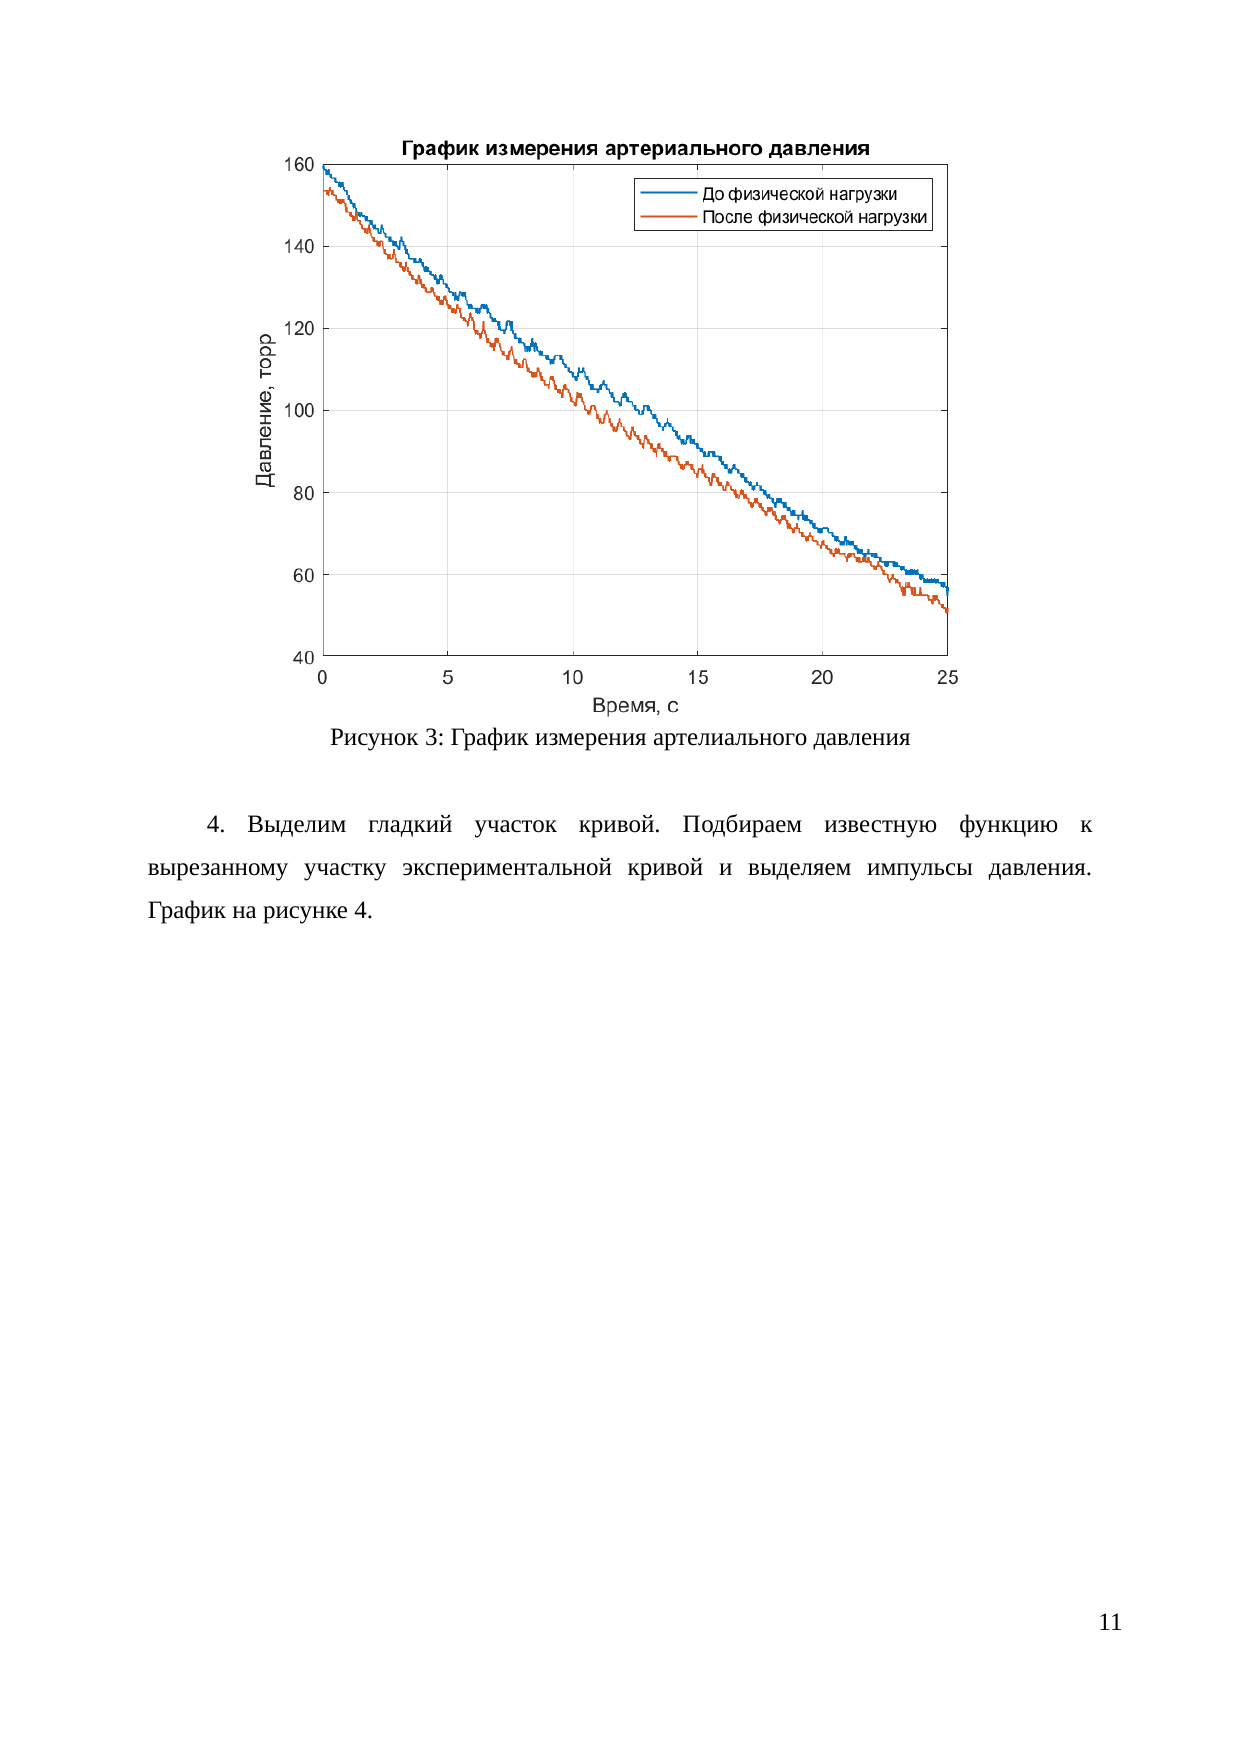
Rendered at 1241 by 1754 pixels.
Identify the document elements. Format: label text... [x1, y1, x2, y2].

picture [217, 118, 1024, 723]
text Рисунок 3: График измерения артелиального давления [118, 722, 1122, 751]
text 4. Выделим гладкий участок кривой. Подбираем известную функцию к вырезанному участку экспериментальной кривой и выделяем импульсы давления. График на рисунке 4. [148, 809, 1093, 924]
